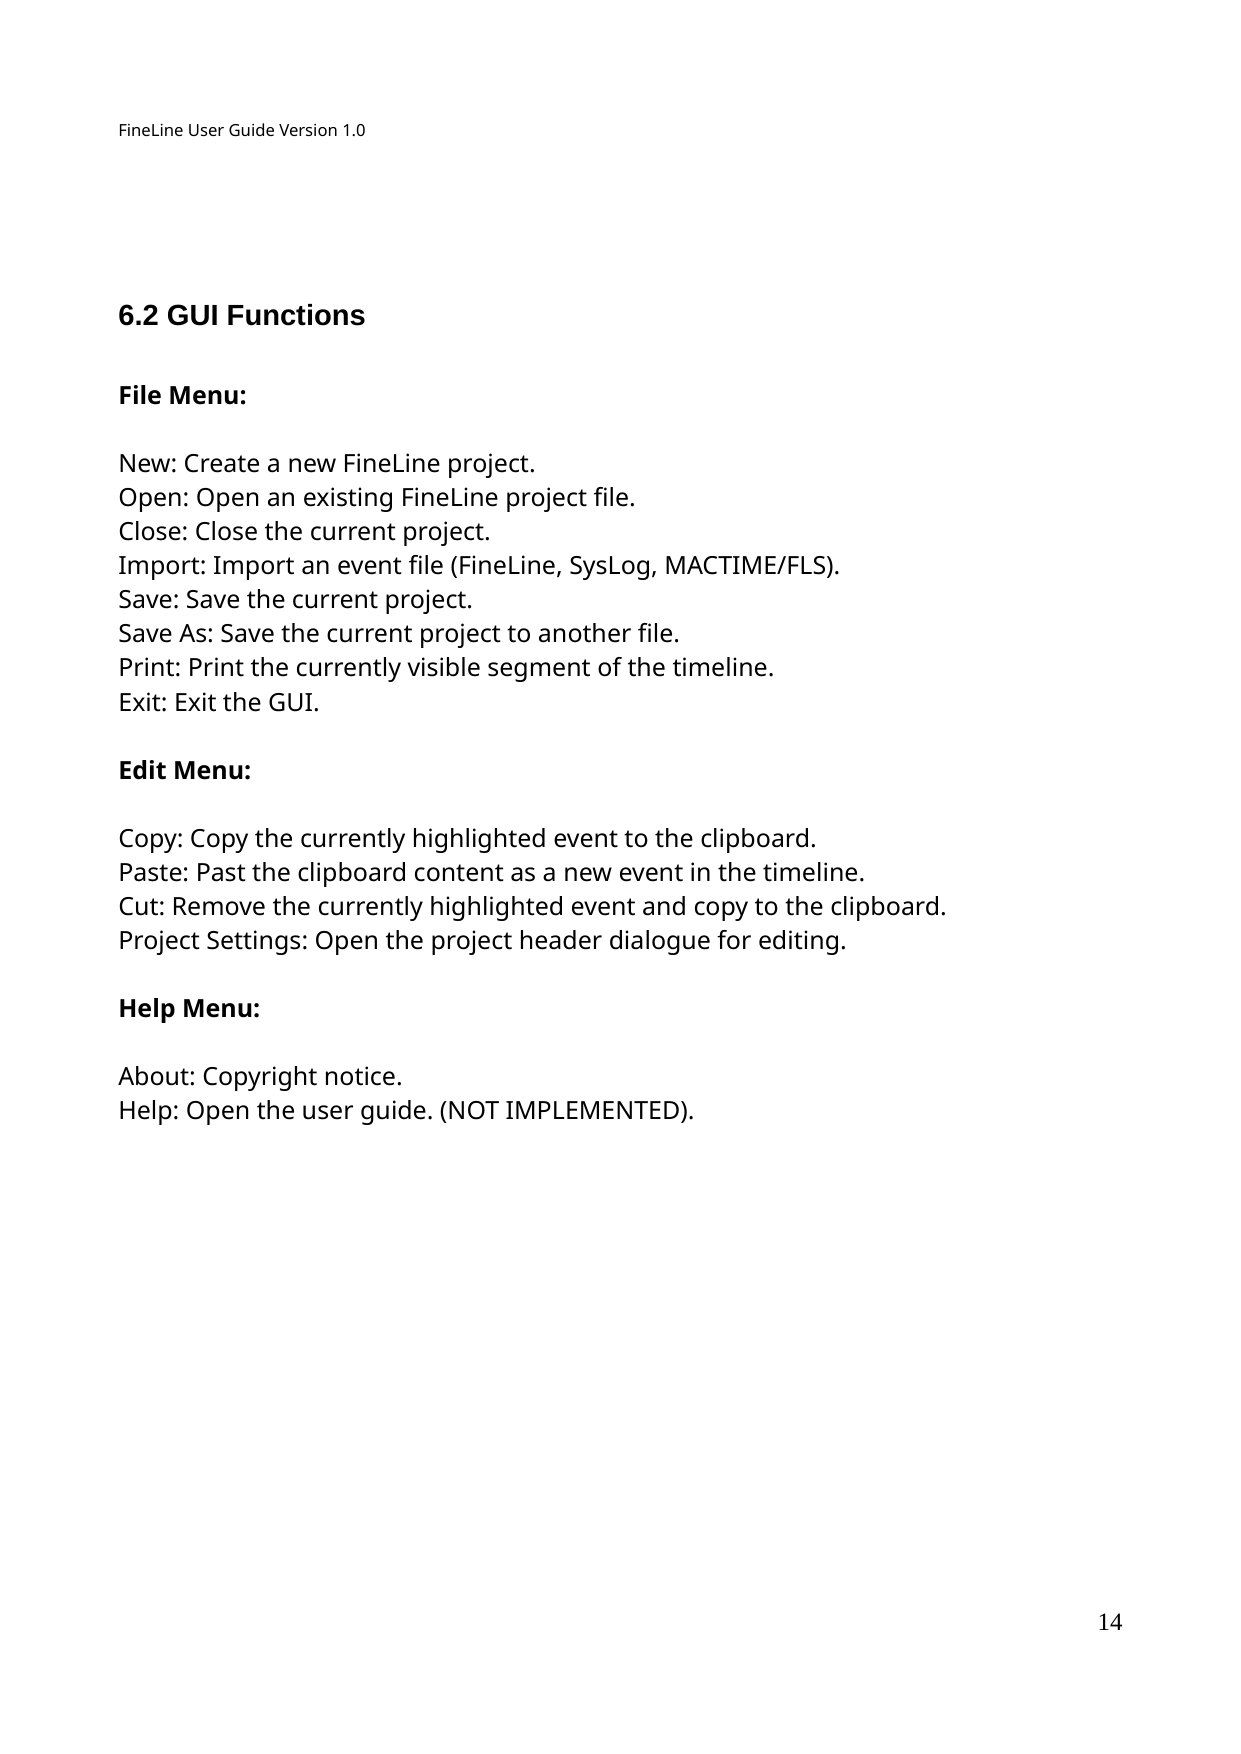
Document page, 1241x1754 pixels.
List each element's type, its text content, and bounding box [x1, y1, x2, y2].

text Save As: Save the current project to another file. [118, 616, 1122, 650]
text Open: Open an existing FineLine project file. [118, 480, 1122, 514]
text Copy: Copy the currently highlighted event to the clipboard. [118, 820, 1122, 854]
text Import: Import an event file (FineLine, SysLog, MACTIME/FLS). [118, 548, 1122, 582]
text Paste: Past the clipboard content as a new event in the timeline. [118, 854, 1122, 888]
text Edit Menu: [118, 752, 1122, 786]
text Cut: Remove the currently highlighted event and copy to the clipboard. [118, 888, 1122, 923]
text Help Menu: [118, 991, 1122, 1025]
subtitle 6.2 GUI Functions [118, 297, 1122, 331]
text Exit: Exit the GUI. [118, 684, 1122, 718]
text New: Create a new FineLine project. [118, 446, 1122, 480]
text Save: Save the current project. [118, 582, 1122, 616]
text About: Copyright notice. [118, 1059, 1122, 1093]
text Project Settings: Open the project header dialogue for editing. [118, 923, 1122, 957]
text File Menu: [118, 378, 1122, 412]
text Help: Open the user guide. (NOT IMPLEMENTED). [118, 1093, 1122, 1127]
text Close: Close the current project. [118, 514, 1122, 548]
text Print: Print the currently visible segment of the timeline. [118, 650, 1122, 684]
